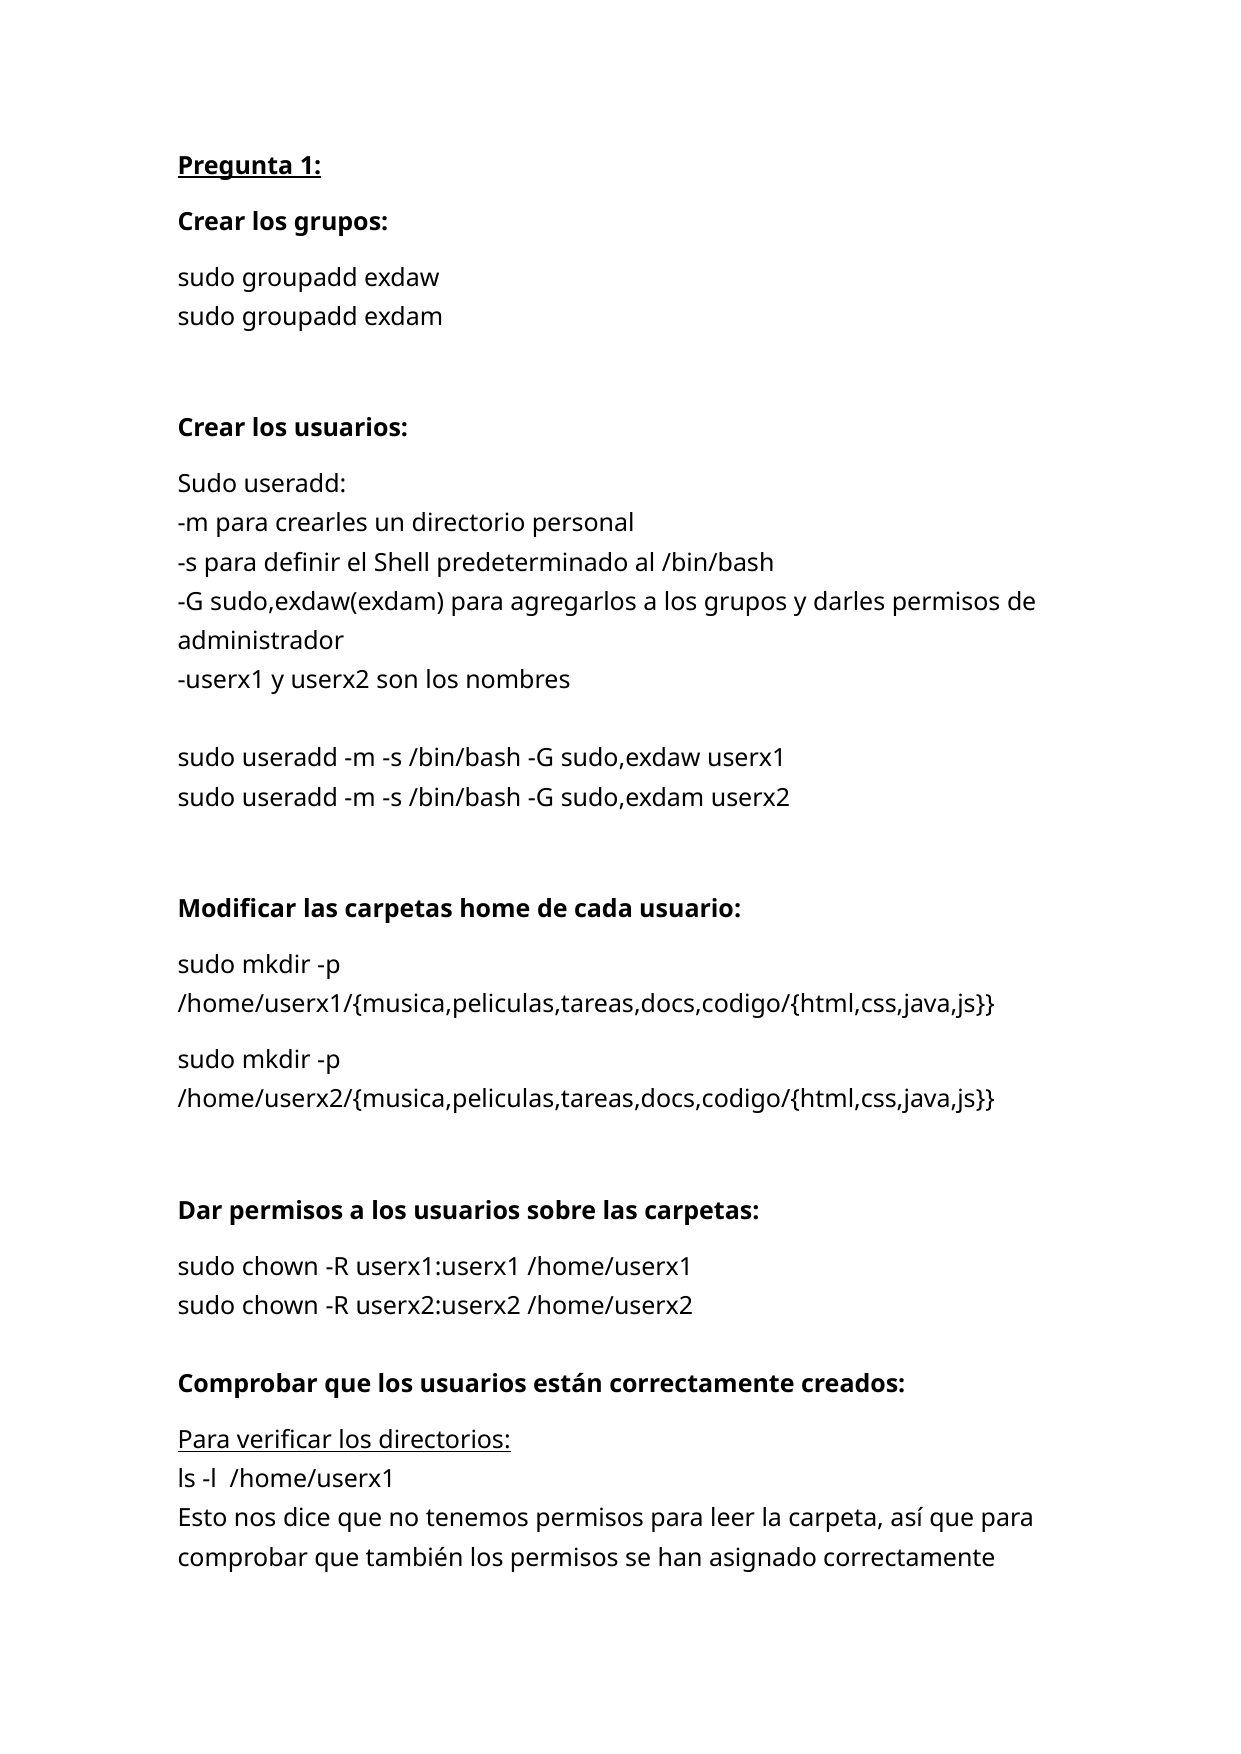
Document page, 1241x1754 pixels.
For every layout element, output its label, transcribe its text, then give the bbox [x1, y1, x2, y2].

text sudo groupadd exdaw sudo groupadd exdam [177, 259, 1063, 332]
text Pregunta 1: [177, 148, 1063, 182]
text Crear los grupos: [177, 203, 1063, 237]
text Crear los usuarios: [177, 410, 1063, 444]
text Sudo useradd: -m para crearles un directorio personal -s para definir el Shell predeterminado al /bin/bash -G sudo,exdaw(exdam) para agregarlos a los grupos y darles permisos de administrador -userx1 y userx2 son los nombres sudo useradd -m -s /bin/bash -G sudo,exdaw userx1 sudo useradd -m -s /bin/bash -G sudo,exdam userx2 [177, 466, 1063, 813]
text Modificar las carpetas home de cada usuario: [177, 891, 1063, 925]
text Para verificar los directorios: ls -l /home/userx1 Esto nos dice que no tenemos permisos para leer la carpeta, así que para comprobar que también los permisos se han asignado correctamente [177, 1422, 1063, 1573]
text sudo mkdir -p /home/userx2/{musica,peliculas,tareas,docs,codigo/{html,css,java,js}} [177, 1042, 1063, 1115]
text sudo chown -R userx1:userx1 /home/userx1 sudo chown -R userx2:userx2 /home/userx2 Comprobar que los usuarios están correctamente creados: [177, 1248, 1063, 1400]
text Dar permisos a los usuarios sobre las carpetas: [177, 1193, 1063, 1227]
text sudo mkdir -p /home/userx1/{musica,peliculas,tareas,docs,codigo/{html,css,java,js}} [177, 947, 1063, 1020]
